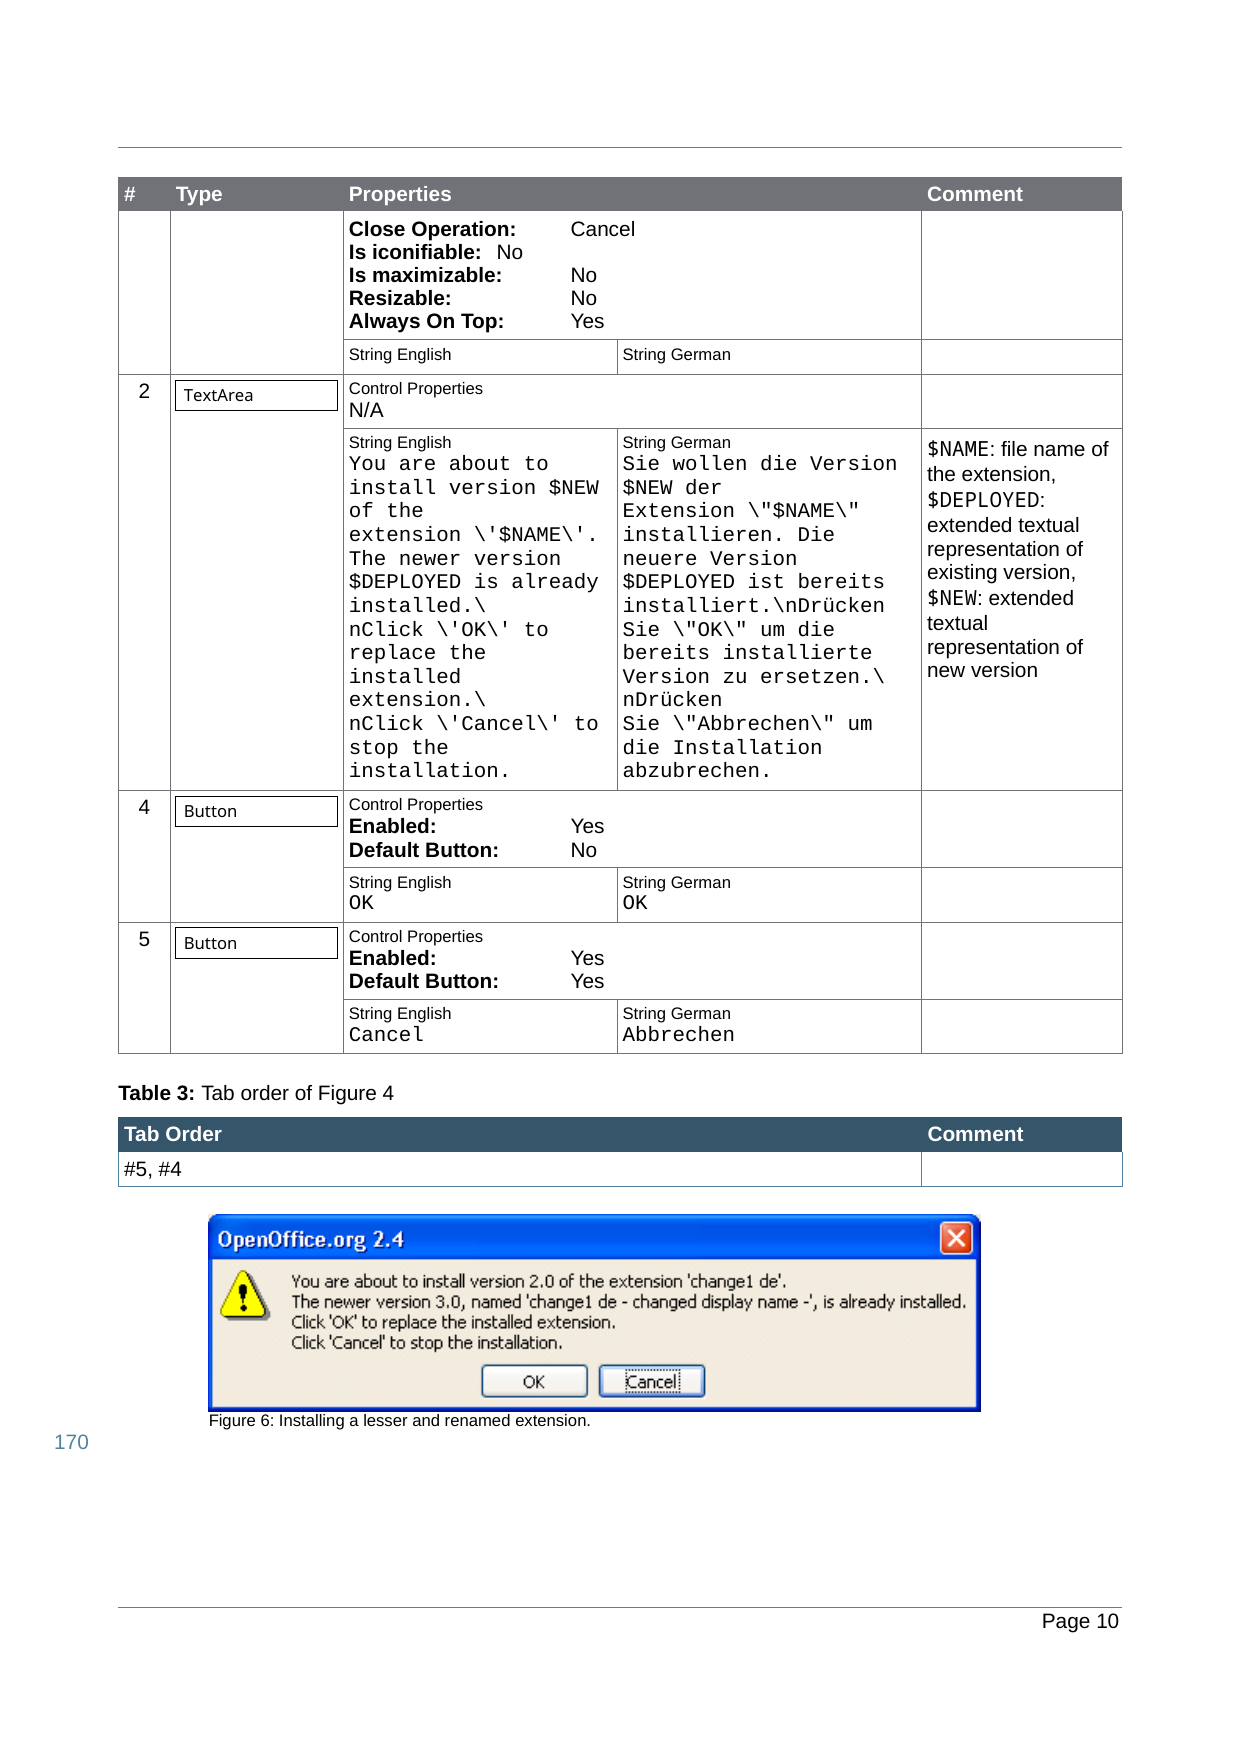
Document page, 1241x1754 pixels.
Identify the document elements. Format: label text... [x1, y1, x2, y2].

table_cell [922, 1000, 1122, 1053]
table_header Comment [921, 1117, 1122, 1152]
table_header Tab Order [118, 1117, 921, 1152]
table_cell 5 [119, 923, 170, 1053]
table_cell [171, 375, 343, 790]
table_header [922, 211, 1122, 339]
text Figure 6: Installing a lesser and renamed extension. [208, 1412, 980, 1430]
table_cell [922, 1152, 1122, 1186]
table_header Control Properties Enabled: Yes Default Button: Yes [344, 923, 921, 999]
table_header Type [170, 177, 343, 211]
table_cell [171, 791, 343, 922]
table_header [922, 791, 1122, 867]
table_cell [171, 923, 343, 1053]
table_cell #5, #4 [119, 1152, 921, 1186]
table_cell String English You are about to install version $NEW of the extension \'$NAME\'. The newer version $DEPLOYED is already installed.\nClick \'OK\' to replace the installed extension.\nClick \'Cancel\' to stop the installation. [344, 429, 617, 790]
table_cell [922, 340, 1122, 374]
table_header Properties [343, 177, 921, 211]
table_header [922, 375, 1122, 428]
table_cell $NAME: file name of the extension, $DEPLOYED: extended textual representation of existing version, $NEW: extended textual representation of new version [922, 429, 1122, 790]
table_header Control Properties N/A [344, 375, 921, 428]
text Table 3: Tab order of Figure 4 [118, 1081, 1122, 1104]
table_header # [118, 177, 170, 211]
table_cell String German OK [618, 868, 921, 922]
table_cell 2 [119, 375, 170, 790]
table_cell String German Sie wollen die Version $NEW der Extension \"$NAME\" installieren. Die neuere Version $DEPLOYED ist bereits installiert.\nDrücken Sie \"OK\" um die bereits installierte Version zu ersetzen.\nDrücken Sie \"Abbrechen\" um die Installation abzubrechen. [618, 429, 921, 790]
table_cell String English OK [344, 868, 617, 922]
table_cell String English [344, 340, 617, 374]
table_cell String English Cancel [344, 1000, 617, 1053]
table_cell String German [618, 340, 921, 374]
table_header [922, 923, 1122, 999]
table_cell String German Abbrechen [618, 1000, 921, 1053]
table_cell [119, 211, 170, 374]
table_header Close Operation: Cancel Is iconifiable: No Is maximizable: No Resizable: No Always On Top: Yes [344, 211, 921, 339]
picture [208, 1214, 981, 1412]
table_header Control Properties Enabled: Yes Default Button: No [344, 791, 921, 867]
table_header Comment [921, 177, 1122, 211]
table_cell [922, 868, 1122, 922]
table_cell 4 [119, 791, 170, 922]
table_cell [171, 211, 343, 374]
